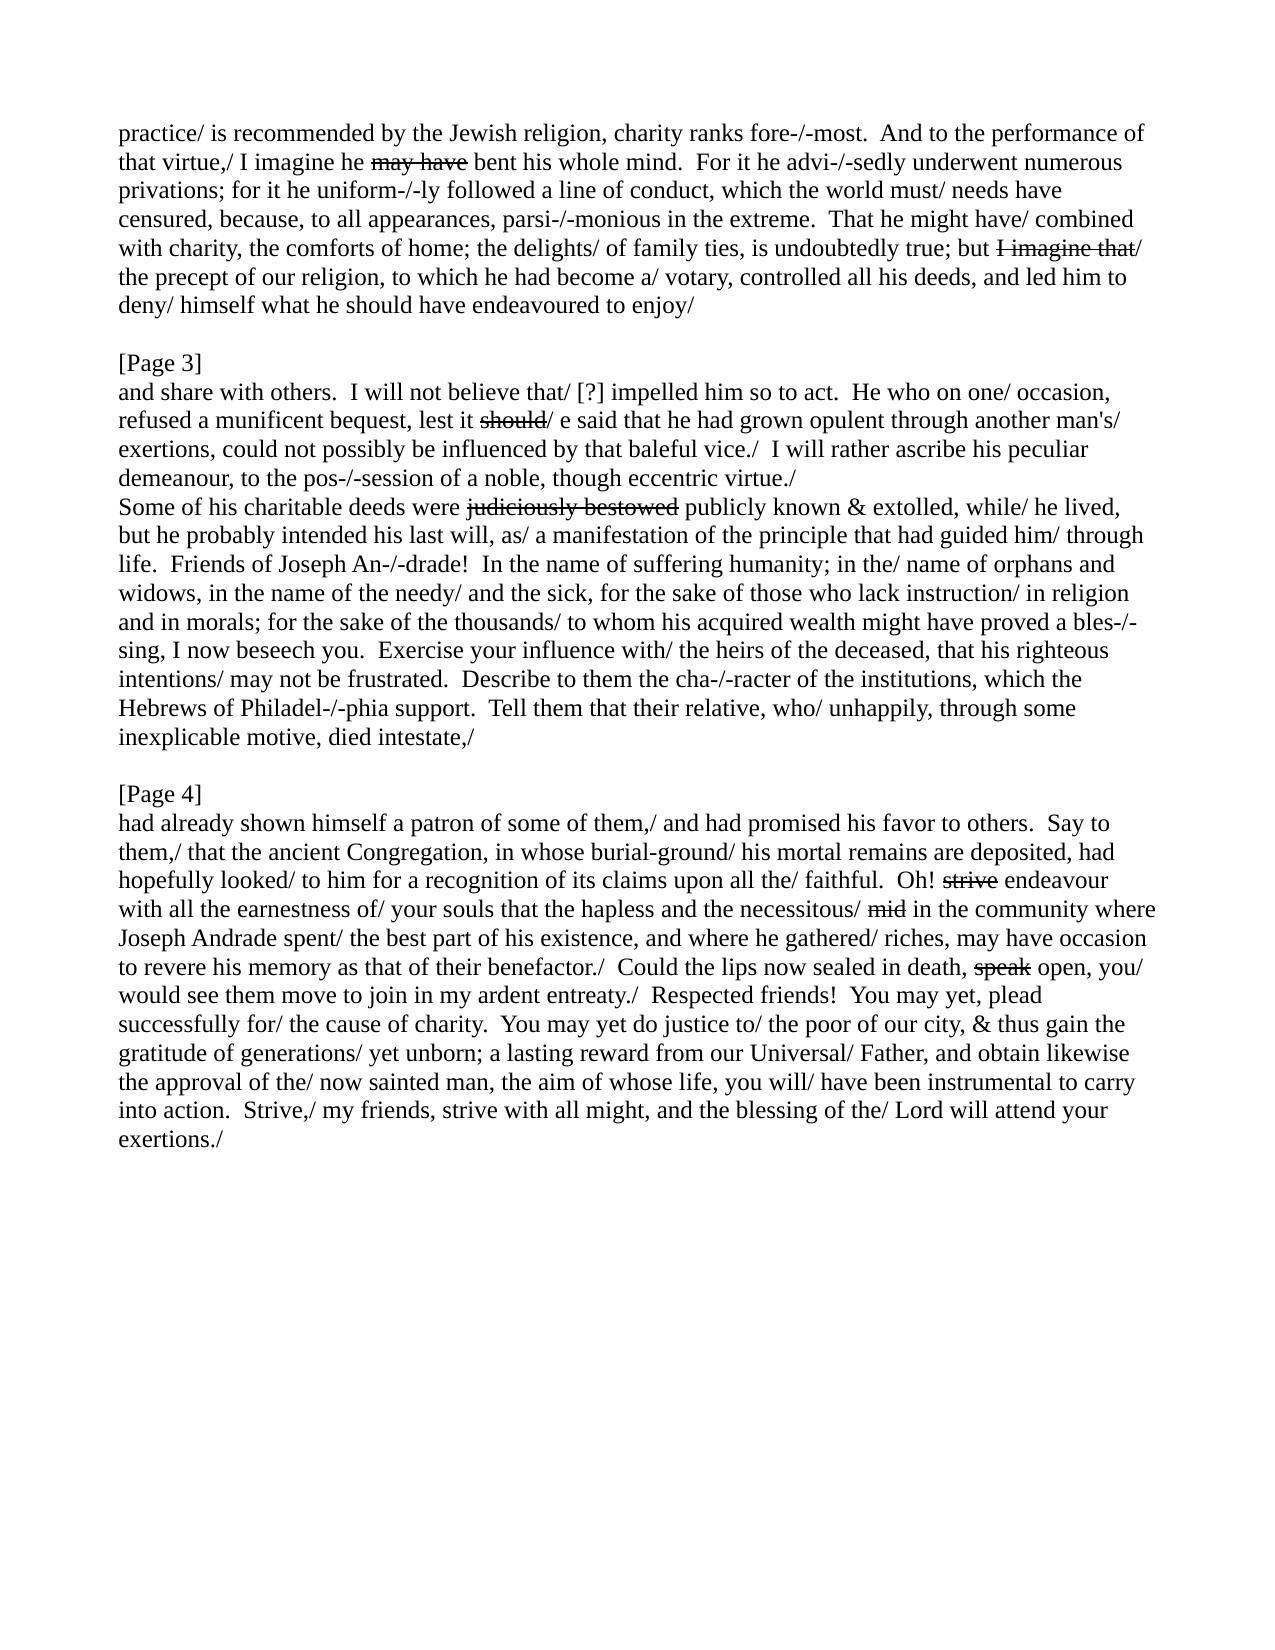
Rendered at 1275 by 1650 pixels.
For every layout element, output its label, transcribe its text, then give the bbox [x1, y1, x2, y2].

text had already shown himself a patron of some of them,/ and had promised his favor to others. Say to them,/ that the ancient Congregation, in whose burial-ground/ his mortal remains are deposited, had hopefully looked/ to him for a recognition of its claims upon all the/ faithful. Oh! strive endeavour with all the earnestness of/ your souls that the hapless and the necessitous/ mid in the community where Joseph Andrade spent/ the best part of his existence, and where he gathered/ riches, may have occasion to revere his memory as that of their benefactor./ Could the lips now sealed in death, speak open, you/ would see them move to join in my ardent entreaty./ Respected friends! You may yet, plead successfully for/ the cause of charity. You may yet do justice to/ the poor of our city, & thus gain the gratitude of generations/ yet unborn; a lasting reward from our Universal/ Father, and obtain likewise the approval of the/ now sainted man, the aim of whose life, you will/ have been instrumental to carry into action. Strive,/ my friends, strive with all might, and the blessing of the/ Lord will attend your exertions./ [118, 808, 1157, 1153]
text [Page 4] [118, 779, 1157, 808]
text [Page 3] [118, 348, 1157, 377]
text and share with others. I will not believe that/ [?] impelled him so to act. He who on one/ occasion, refused a munificent bequest, lest it should/ e said that he had grown opulent through another man's/ exertions, could not possibly be influenced by that baleful vice./ I will rather ascribe his peculiar demeanour, to the pos-/-session of a noble, though eccentric virtue./ [118, 377, 1157, 492]
text practice/ is recommended by the Jewish religion, charity ranks fore-/-most. And to the performance of that virtue,/ I imagine he may have bent his whole mind. For it he advi-/-sedly underwent numerous privations; for it he uniform-/-ly followed a line of conduct, which the world must/ needs have censured, because, to all appearances, parsi-/-monious in the extreme. That he might have/ combined with charity, the comforts of home; the delights/ of family ties, is undoubtedly true; but I imagine that/ the precept of our religion, to which he had become a/ votary, controlled all his deeds, and led him to deny/ himself what he should have endeavoured to enjoy/ [118, 118, 1157, 319]
text Some of his charitable deeds were judiciously bestowed publicly known & extolled, while/ he lived, but he probably intended his last will, as/ a manifestation of the principle that had guided him/ through life. Friends of Joseph An-/-drade! In the name of suffering humanity; in the/ name of orphans and widows, in the name of the needy/ and the sick, for the sake of those who lack instruction/ in religion and in morals; for the sake of the thousands/ to whom his acquired wealth might have proved a bles-/-sing, I now beseech you. Exercise your influence with/ the heirs of the deceased, that his righteous intentions/ may not be frustrated. Describe to them the cha-/-racter of the institutions, which the Hebrews of Philadel-/-phia support. Tell them that their relative, who/ unhappily, through some inexplicable motive, died intestate,/ [118, 492, 1157, 751]
